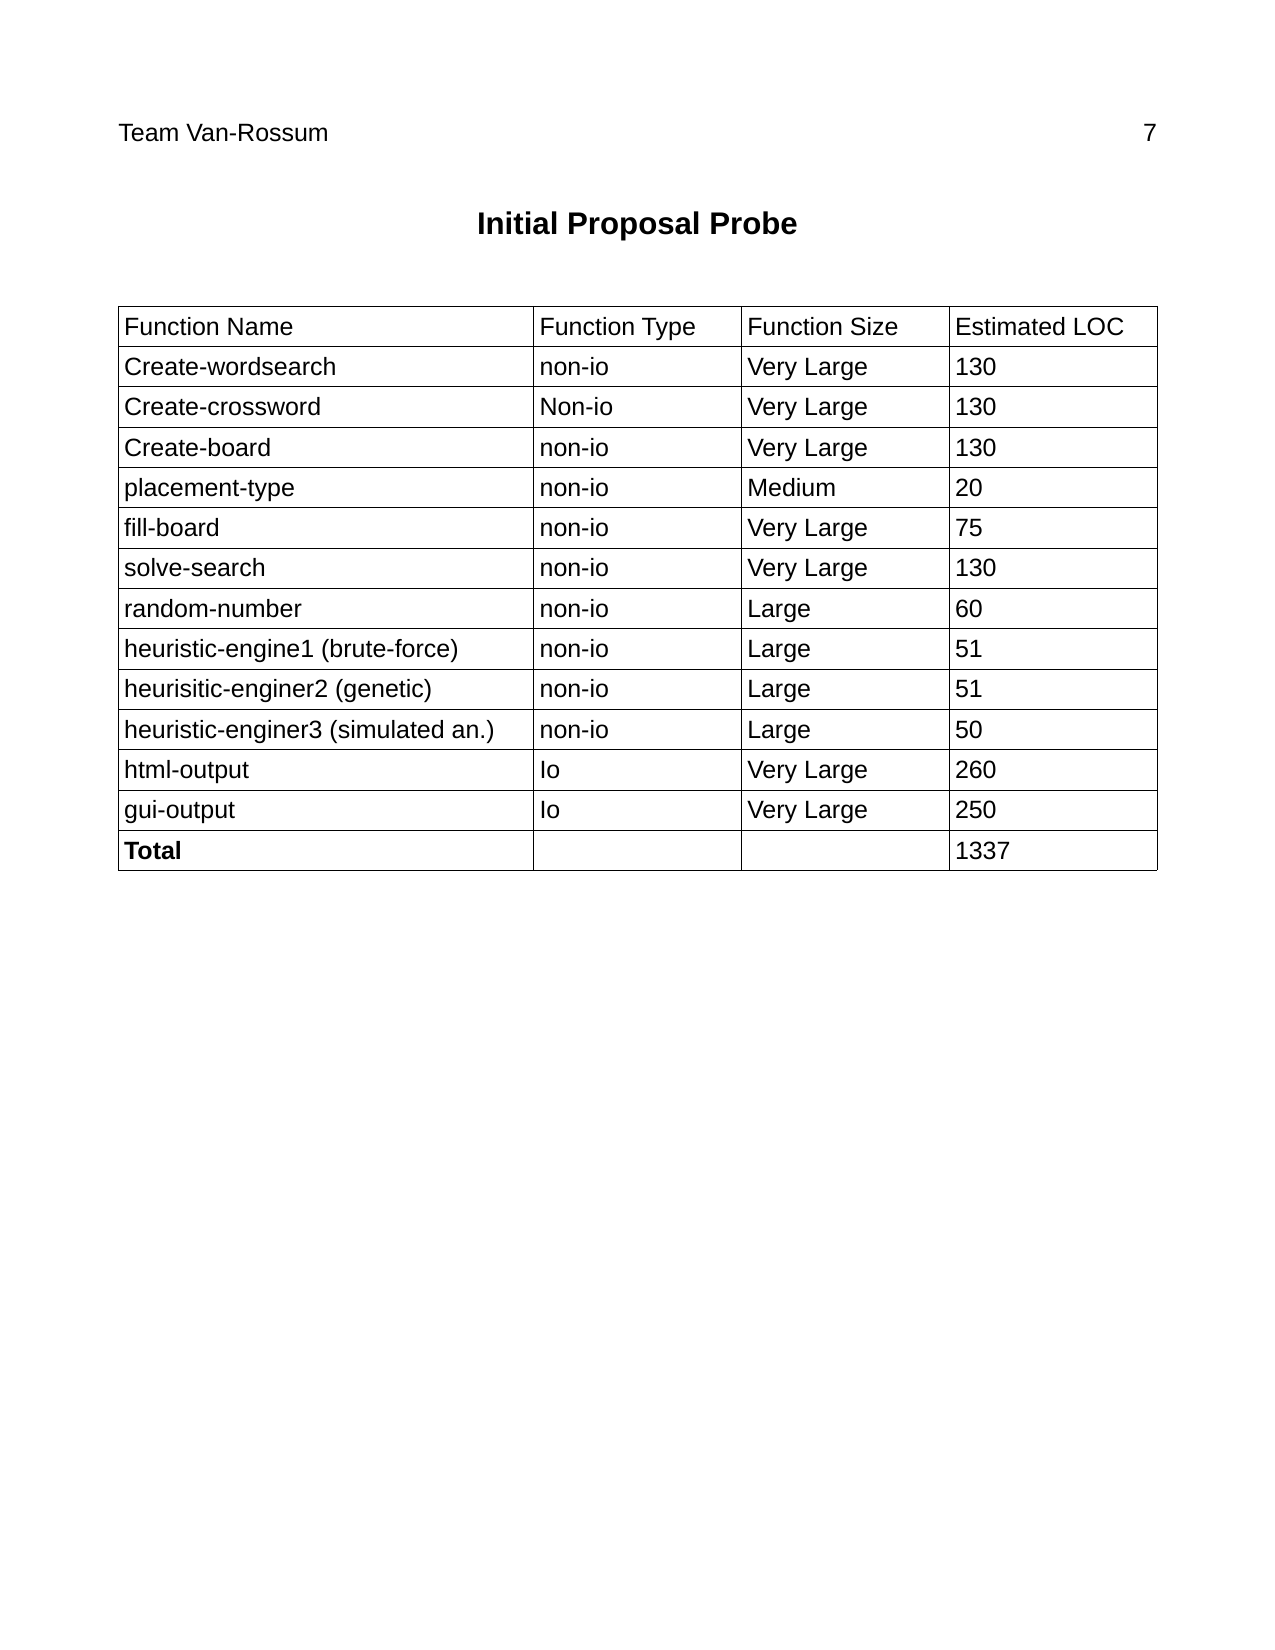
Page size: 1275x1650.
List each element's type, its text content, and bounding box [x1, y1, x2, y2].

table_cell Very Large [742, 750, 949, 789]
table_cell Very Large [742, 508, 949, 548]
table_cell Medium [742, 468, 949, 507]
table_header Estimated LOC [950, 307, 1157, 346]
table_cell 1337 [950, 831, 1157, 870]
table_cell 51 [950, 629, 1157, 668]
table_cell non-io [534, 710, 741, 749]
table_cell fill-board [119, 508, 533, 548]
table_cell Create-board [119, 428, 533, 467]
table_cell Large [742, 589, 949, 628]
table_cell heuristic-engine1 (brute-force) [119, 629, 533, 668]
text Initial Proposal Probe [118, 176, 1157, 241]
table_cell [742, 831, 949, 870]
table_cell non-io [534, 589, 741, 628]
table_cell Create-crossword [119, 387, 533, 427]
table_cell 130 [950, 428, 1157, 467]
table_cell heuristic-enginer3 (simulated an.) [119, 710, 533, 749]
table_cell 250 [950, 791, 1157, 830]
table_cell non-io [534, 629, 741, 668]
table_cell heurisitic-enginer2 (genetic) [119, 670, 533, 709]
table_cell Io [534, 791, 741, 830]
table_cell 130 [950, 387, 1157, 427]
table_cell 50 [950, 710, 1157, 749]
table_cell gui-output [119, 791, 533, 830]
table_cell Very Large [742, 347, 949, 386]
table_cell placement-type [119, 468, 533, 507]
table_cell 60 [950, 589, 1157, 628]
table_header Function Name [119, 307, 533, 346]
table_cell non-io [534, 468, 741, 507]
table_cell Very Large [742, 791, 949, 830]
table_cell 75 [950, 508, 1157, 548]
table_cell html-output [119, 750, 533, 789]
table_header Function Size [742, 307, 949, 346]
table_cell Large [742, 670, 949, 709]
table_cell Very Large [742, 549, 949, 588]
table_cell random-number [119, 589, 533, 628]
table_cell non-io [534, 508, 741, 548]
table_cell 130 [950, 549, 1157, 588]
table_cell Total [119, 831, 533, 870]
table_cell 51 [950, 670, 1157, 709]
table_cell non-io [534, 670, 741, 709]
table_cell non-io [534, 347, 741, 386]
table_cell Very Large [742, 387, 949, 427]
table_cell non-io [534, 549, 741, 588]
table_cell Large [742, 629, 949, 668]
table_cell solve-search [119, 549, 533, 588]
table_cell [534, 831, 741, 870]
table_header Function Type [534, 307, 741, 346]
table_cell Io [534, 750, 741, 789]
table_cell Very Large [742, 428, 949, 467]
table_cell 130 [950, 347, 1157, 386]
table_cell 260 [950, 750, 1157, 789]
table_cell non-io [534, 428, 741, 467]
table_cell Non-io [534, 387, 741, 427]
table_cell Large [742, 710, 949, 749]
table_cell 20 [950, 468, 1157, 507]
table_cell Create-wordsearch [119, 347, 533, 386]
